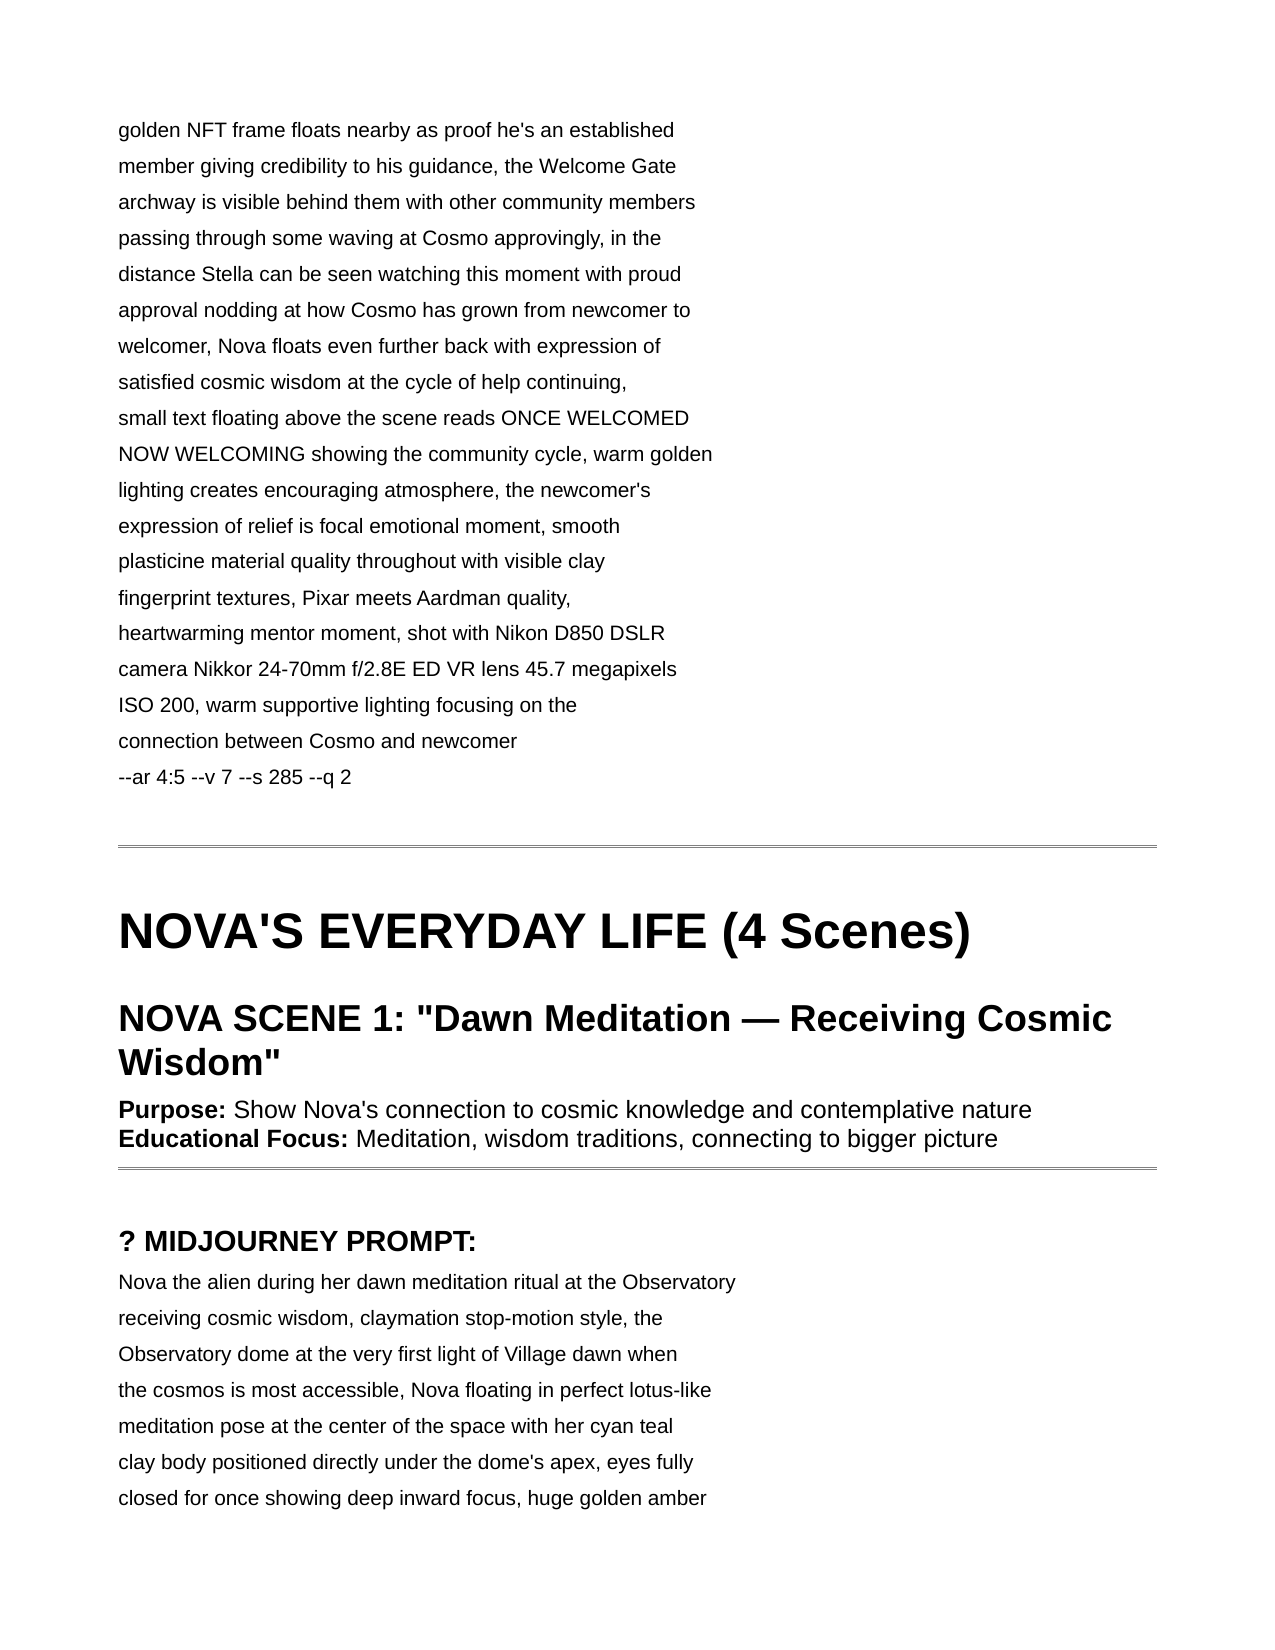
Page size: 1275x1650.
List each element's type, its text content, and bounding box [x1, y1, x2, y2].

text satisfied cosmic wisdom at the cycle of help continuing, [118, 370, 1157, 394]
text expression of relief is focal emotional moment, smooth [118, 513, 1157, 537]
text welcomer, Nova floats even further back with expression of [118, 334, 1157, 358]
subtitle NOVA'S EVERYDAY LIFE (4 Scenes) [118, 902, 1157, 959]
text lighting creates encouraging atmosphere, the newcomer's [118, 477, 1157, 501]
text small text floating above the scene reads ONCE WELCOMED [118, 406, 1157, 429]
text Nova the alien during her dawn meditation ritual at the Observatory [118, 1270, 1157, 1294]
subtitle ? MIDJOURNEY PROMPT: [118, 1224, 1157, 1257]
text clay body positioned directly under the dome's apex, eyes fully [118, 1450, 1157, 1474]
text connection between Cosmo and newcomer [118, 729, 1157, 753]
text camera Nikkor 24-70mm f/2.8E ED VR lens 45.7 megapixels [118, 657, 1157, 681]
text Observatory dome at the very first light of Village dawn when [118, 1342, 1157, 1366]
text approval nodding at how Cosmo has grown from newcomer to [118, 298, 1157, 322]
text NOW WELCOMING showing the community cycle, warm golden [118, 442, 1157, 466]
text --ar 4:5 --v 7 --s 285 --q 2 [118, 765, 1157, 789]
text plasticine material quality throughout with visible clay [118, 549, 1157, 573]
text member giving credibility to his guidance, the Welcome Gate [118, 154, 1157, 178]
text closed for once showing deep inward focus, huge golden amber [118, 1486, 1157, 1509]
text the cosmos is most accessible, Nova floating in perfect lotus-like [118, 1378, 1157, 1402]
text Educational Focus: Meditation, wisdom traditions, connecting to bigger picture [118, 1124, 1157, 1153]
text ISO 200, warm supportive lighting focusing on the [118, 693, 1157, 717]
text archway is visible behind them with other community members [118, 190, 1157, 214]
text fingerprint textures, Pixar meets Aardman quality, [118, 585, 1157, 609]
text receiving cosmic wisdom, claymation stop-motion style, the [118, 1306, 1157, 1330]
text passing through some waving at Cosmo approvingly, in the [118, 226, 1157, 250]
text Purpose: Show Nova's connection to cosmic knowledge and contemplative nature [118, 1095, 1157, 1124]
text heartwarming mentor moment, shot with Nikon D850 DSLR [118, 621, 1157, 645]
text meditation pose at the center of the space with her cyan teal [118, 1414, 1157, 1438]
text golden NFT frame floats nearby as proof he's an established [118, 118, 1157, 142]
subtitle NOVA SCENE 1: "Dawn Meditation — Receiving Cosmic Wisdom" [118, 997, 1157, 1083]
text distance Stella can be seen watching this moment with proud [118, 262, 1157, 286]
